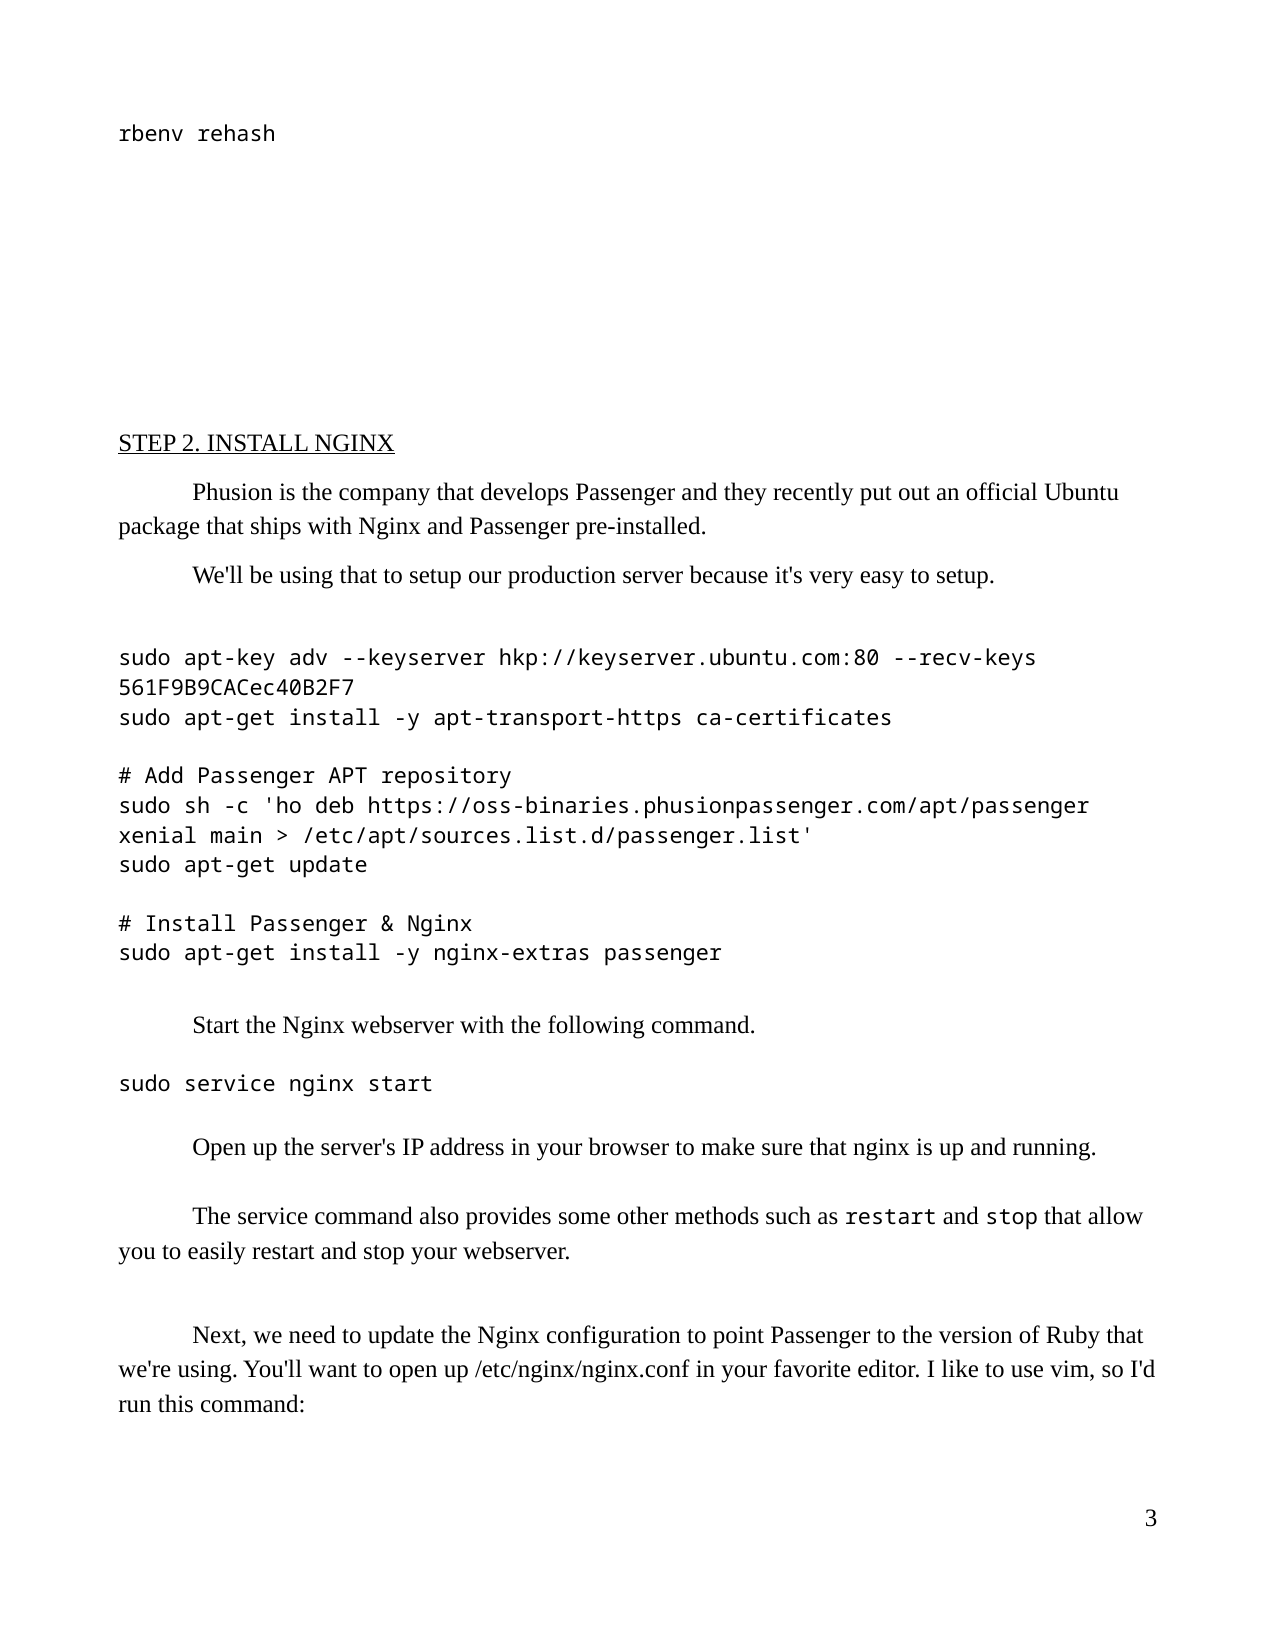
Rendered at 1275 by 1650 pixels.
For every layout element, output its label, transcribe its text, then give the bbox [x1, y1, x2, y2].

text Phusion is the company that develops Passenger and they recently put out an official Ubuntu package that ships with Nginx and Passenger pre-installed. [118, 477, 1157, 540]
text sudo service nginx start [118, 1068, 1157, 1098]
text The service command also provides some other methods such as restart and stop that allow you to easily restart and stop your webserver. [118, 1201, 1157, 1265]
text rbenv rehash [118, 118, 1157, 148]
text sudo apt-get install -y apt-transport-https ca-certificates [118, 702, 1157, 732]
text sudo sh -c 'ho deb https://oss-binaries.phusionpassenger.com/apt/passenger xenial main > /etc/apt/sources.list.d/passenger.list' [118, 790, 1157, 849]
text # Add Passenger APT repository [118, 760, 1157, 790]
text sudo apt-get install -y nginx-extras passenger [118, 937, 1157, 967]
text # Install Passenger & Nginx [118, 907, 1157, 937]
text Open up the server's IP address in your browser to make sure that nginx is up and running. [118, 1132, 1157, 1161]
text Start the Nginx webserver with the following command. [118, 1010, 1157, 1040]
text We'll be using that to setup our production server because it's very easy to setup. [118, 560, 1157, 589]
text STEP 2. INSTALL NGINX [118, 428, 1157, 456]
text sudo apt-get update [118, 849, 1157, 879]
text Next, we need to update the Nginx configuration to point Passenger to the version of Ruby that we're using. You'll want to open up /etc/nginx/nginx.conf in your favorite editor. I like to use vim, so I'd run this command: [118, 1320, 1157, 1418]
text sudo apt-key adv --keyserver hkp://keyserver.ubuntu.com:80 --recv-keys 561F9B9CACec40B2F7 [118, 613, 1157, 702]
